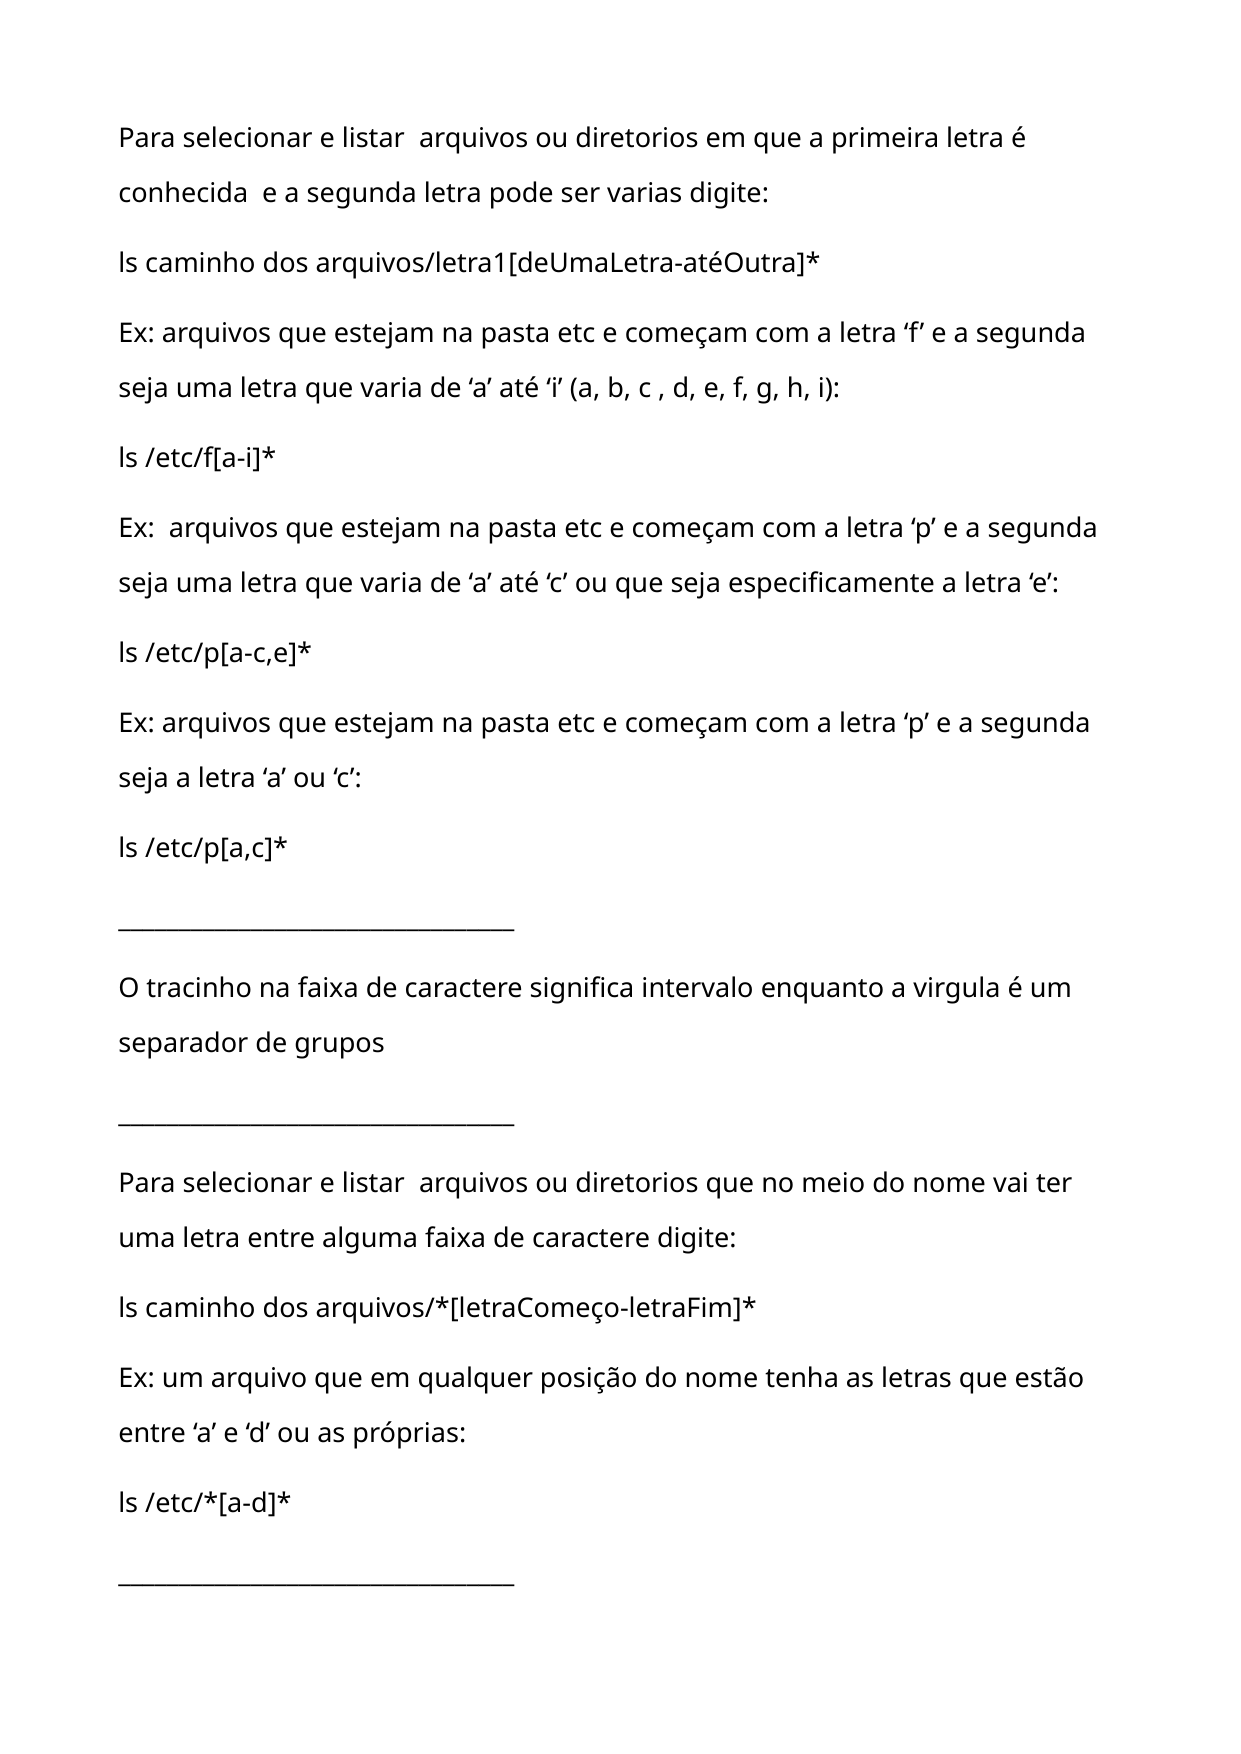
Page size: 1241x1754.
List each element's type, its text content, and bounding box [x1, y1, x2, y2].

text _________________________________ [118, 1094, 1122, 1131]
text Para selecionar e listar arquivos ou diretorios que no meio do nome vai ter uma letra entre alguma faixa de caractere digite: [118, 1163, 1122, 1256]
text ls /etc/f[a-i]* [118, 438, 1122, 475]
text Ex: arquivos que estejam na pasta etc e começam com a letra ‘p’ e a segunda seja uma letra que varia de ‘a’ até ‘c’ ou que seja especificamente a letra ‘e’: [118, 508, 1122, 601]
text O tracinho na faixa de caractere significa intervalo enquanto a virgula é um separador de grupos [118, 968, 1122, 1061]
text Ex: arquivos que estejam na pasta etc e começam com a letra ‘f’ e a segunda seja uma letra que varia de ‘a’ até ‘i’ (a, b, c , d, e, f, g, h, i): [118, 313, 1122, 405]
text ls caminho dos arquivos/*[letraComeço-letraFim]* [118, 1289, 1122, 1326]
text _________________________________ [118, 898, 1122, 935]
text ls caminho dos arquivos/letra1[deUmaLetra-atéOutra]* [118, 243, 1122, 280]
text Para selecionar e listar arquivos ou diretorios em que a primeira letra é conhecida e a segunda letra pode ser varias digite: [118, 118, 1122, 210]
text Ex: arquivos que estejam na pasta etc e começam com a letra ‘p’ e a segunda seja a letra ‘a’ ou ‘c’: [118, 703, 1122, 796]
text _________________________________ [118, 1554, 1122, 1591]
text ls /etc/p[a-c,e]* [118, 633, 1122, 670]
text ls /etc/p[a,c]* [118, 829, 1122, 866]
text Ex: um arquivo que em qualquer posição do nome tenha as letras que estão entre ‘a’ e ‘d’ ou as próprias: [118, 1359, 1122, 1451]
text ls /etc/*[a-d]* [118, 1484, 1122, 1521]
